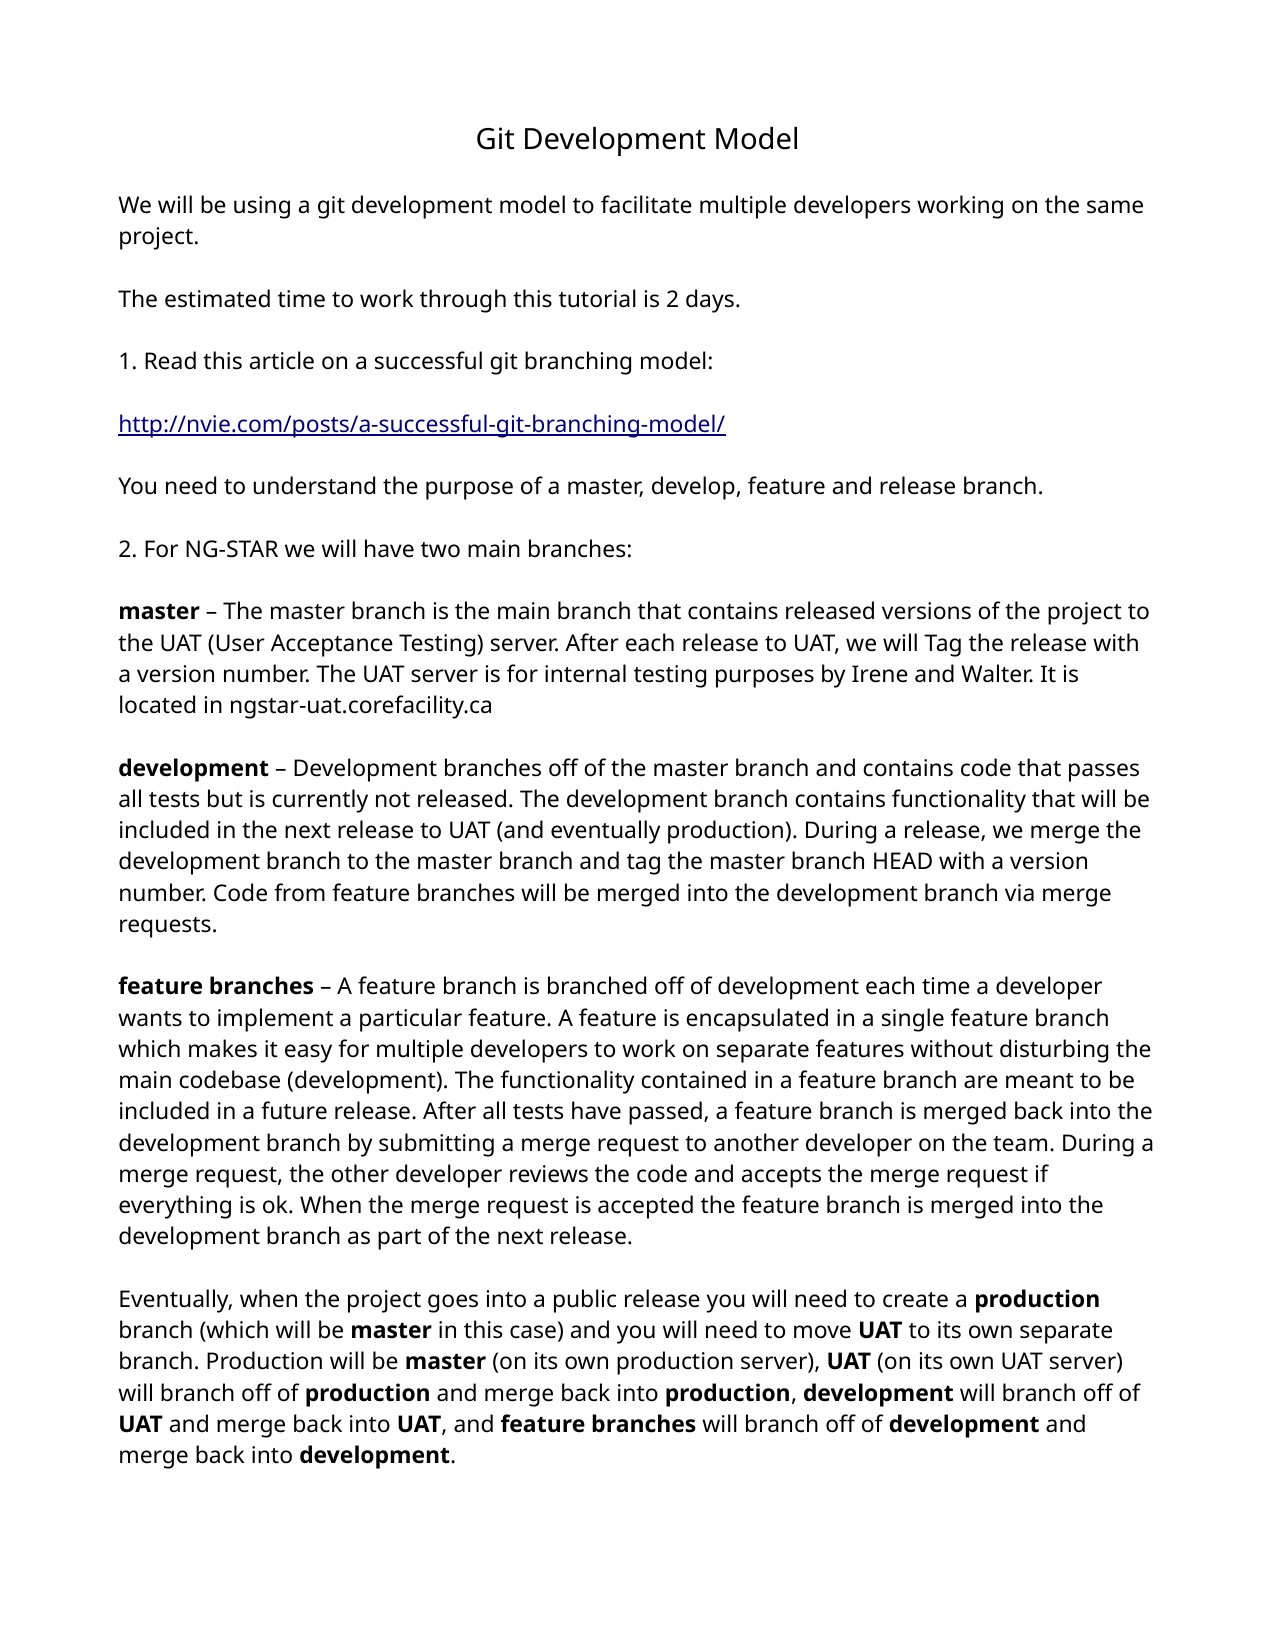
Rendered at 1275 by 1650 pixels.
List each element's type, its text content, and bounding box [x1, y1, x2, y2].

text 1. Read this article on a successful git branching model: [118, 345, 1157, 377]
text development – Development branches off of the master branch and contains code that passes all tests but is currently not released. The development branch contains functionality that will be included in the next release to UAT (and eventually production). During a release, we merge the development branch to the master branch and tag the master branch HEAD with a version number. Code from feature branches will be merged into the development branch via merge requests. [118, 752, 1157, 939]
text http://nvie.com/posts/a-successful-git-branching-model/ [118, 408, 1157, 439]
text master – The master branch is the main branch that contains released versions of the project to the UAT (User Acceptance Testing) server. After each release to UAT, we will Tag the release with a version number. The UAT server is for internal testing purposes by Irene and Walter. It is located in ngstar-uat.corefacility.ca [118, 595, 1157, 720]
text Git Development Model [118, 118, 1157, 158]
text feature branches – A feature branch is branched off of development each time a developer wants to implement a particular feature. A feature is encapsulated in a single feature branch which makes it easy for multiple developers to work on separate features without disturbing the main codebase (development). The functionality contained in a feature branch are meant to be included in a future release. After all tests have passed, a feature branch is merged back into the development branch by submitting a merge request to another developer on the team. During a merge request, the other developer reviews the code and accepts the merge request if everything is ok. When the merge request is accepted the feature branch is merged into the development branch as part of the next release. [118, 970, 1157, 1252]
text 2. For NG-STAR we will have two main branches: [118, 533, 1157, 564]
text You need to understand the purpose of a master, develop, feature and release branch. [118, 470, 1157, 502]
text Eventually, when the project goes into a public release you will need to create a production branch (which will be master in this case) and you will need to move UAT to its own separate branch. Production will be master (on its own production server), UAT (on its own UAT server) will branch off of production and merge back into production, development will branch off of UAT and merge back into UAT, and feature branches will branch off of development and merge back into development. [118, 1283, 1157, 1470]
text The estimated time to work through this tutorial is 2 days. [118, 283, 1157, 314]
text We will be using a git development model to facilitate multiple developers working on the same project. [118, 189, 1157, 252]
